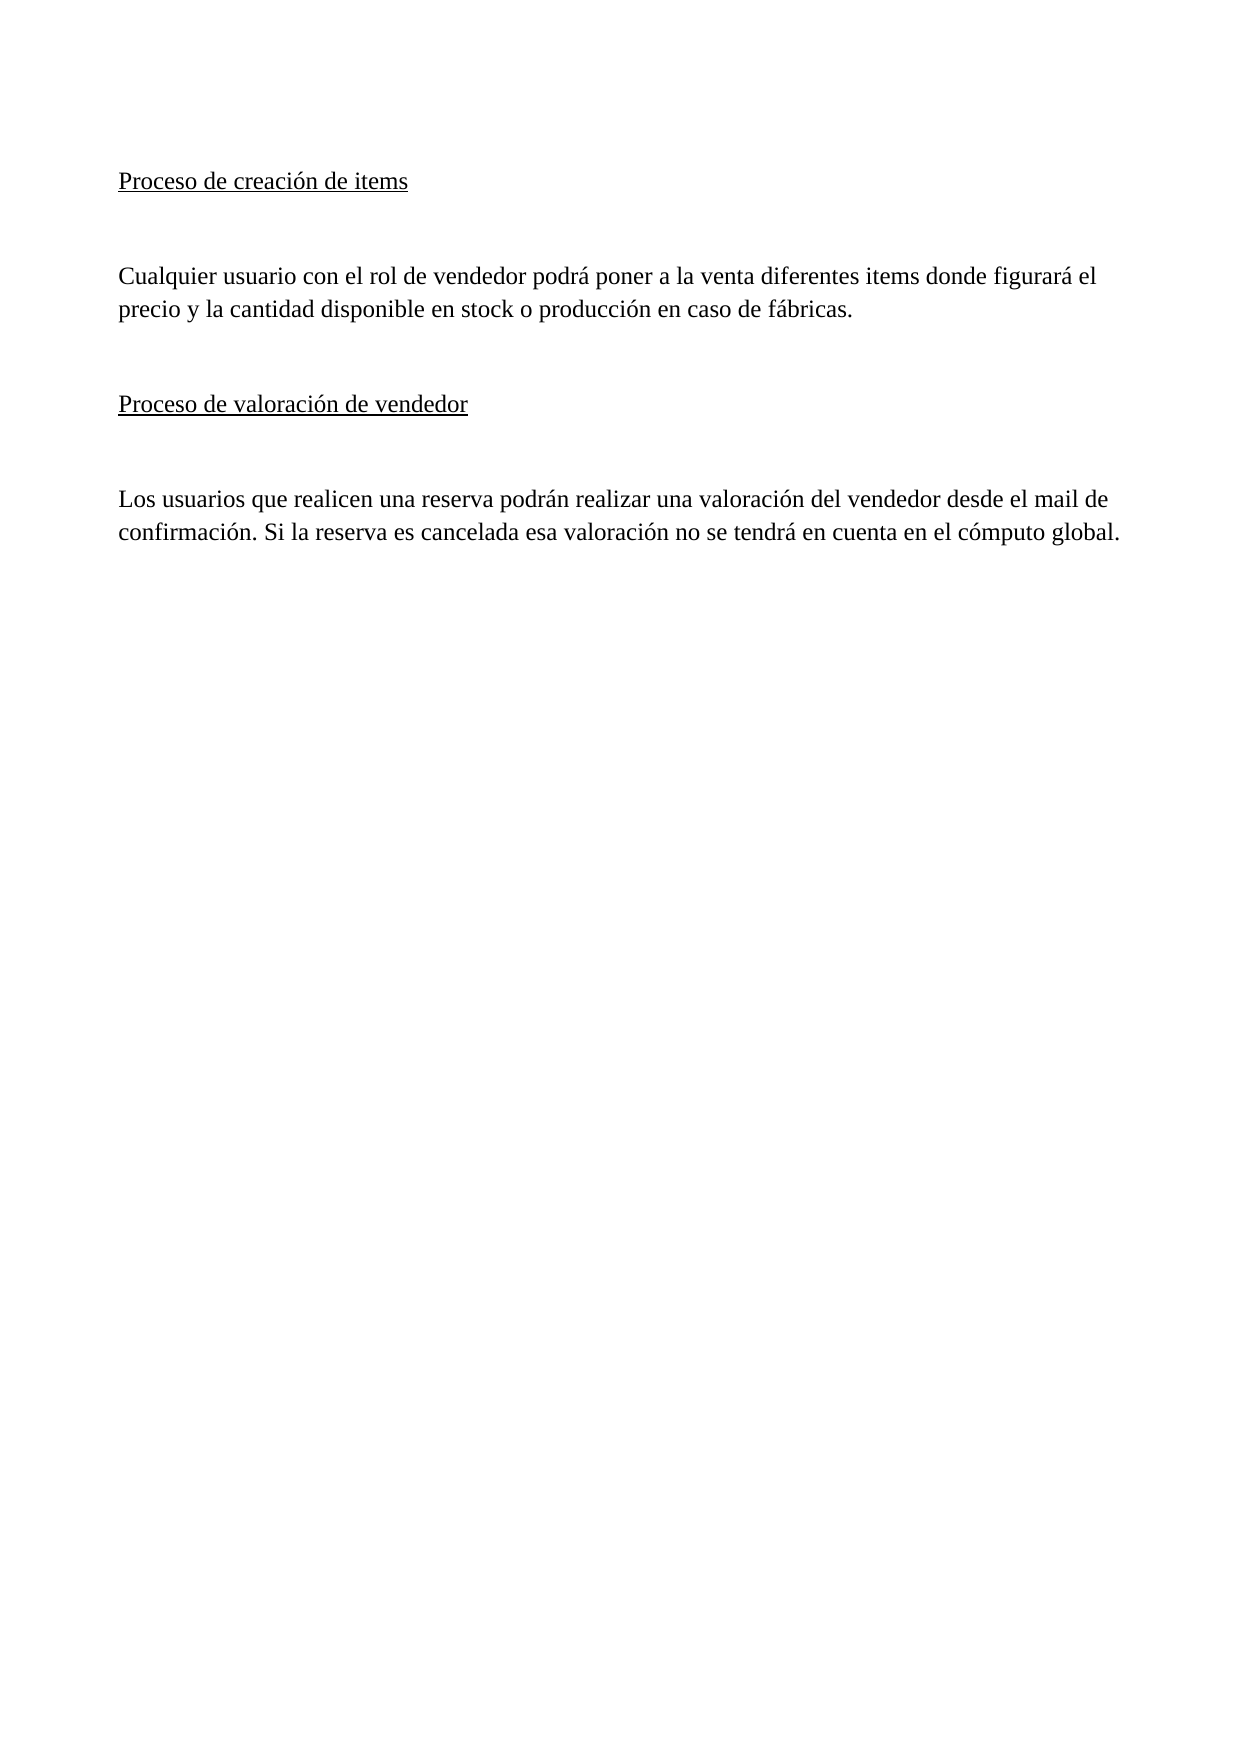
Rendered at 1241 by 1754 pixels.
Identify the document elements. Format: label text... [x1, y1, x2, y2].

text Cualquier usuario con el rol de vendedor podrá poner a la venta diferentes items donde figurará el precio y la cantidad disponible en stock o producción en caso de fábricas. [118, 261, 1122, 323]
text Proceso de creación de items [118, 166, 1122, 194]
text Los usuarios que realicen una reserva podrán realizar una valoración del vendedor desde el mail de confirmación. Si la reserva es cancelada esa valoración no se tendrá en cuenta en el cómputo global. [118, 484, 1122, 546]
text Proceso de valoración de vendedor [118, 389, 1122, 418]
